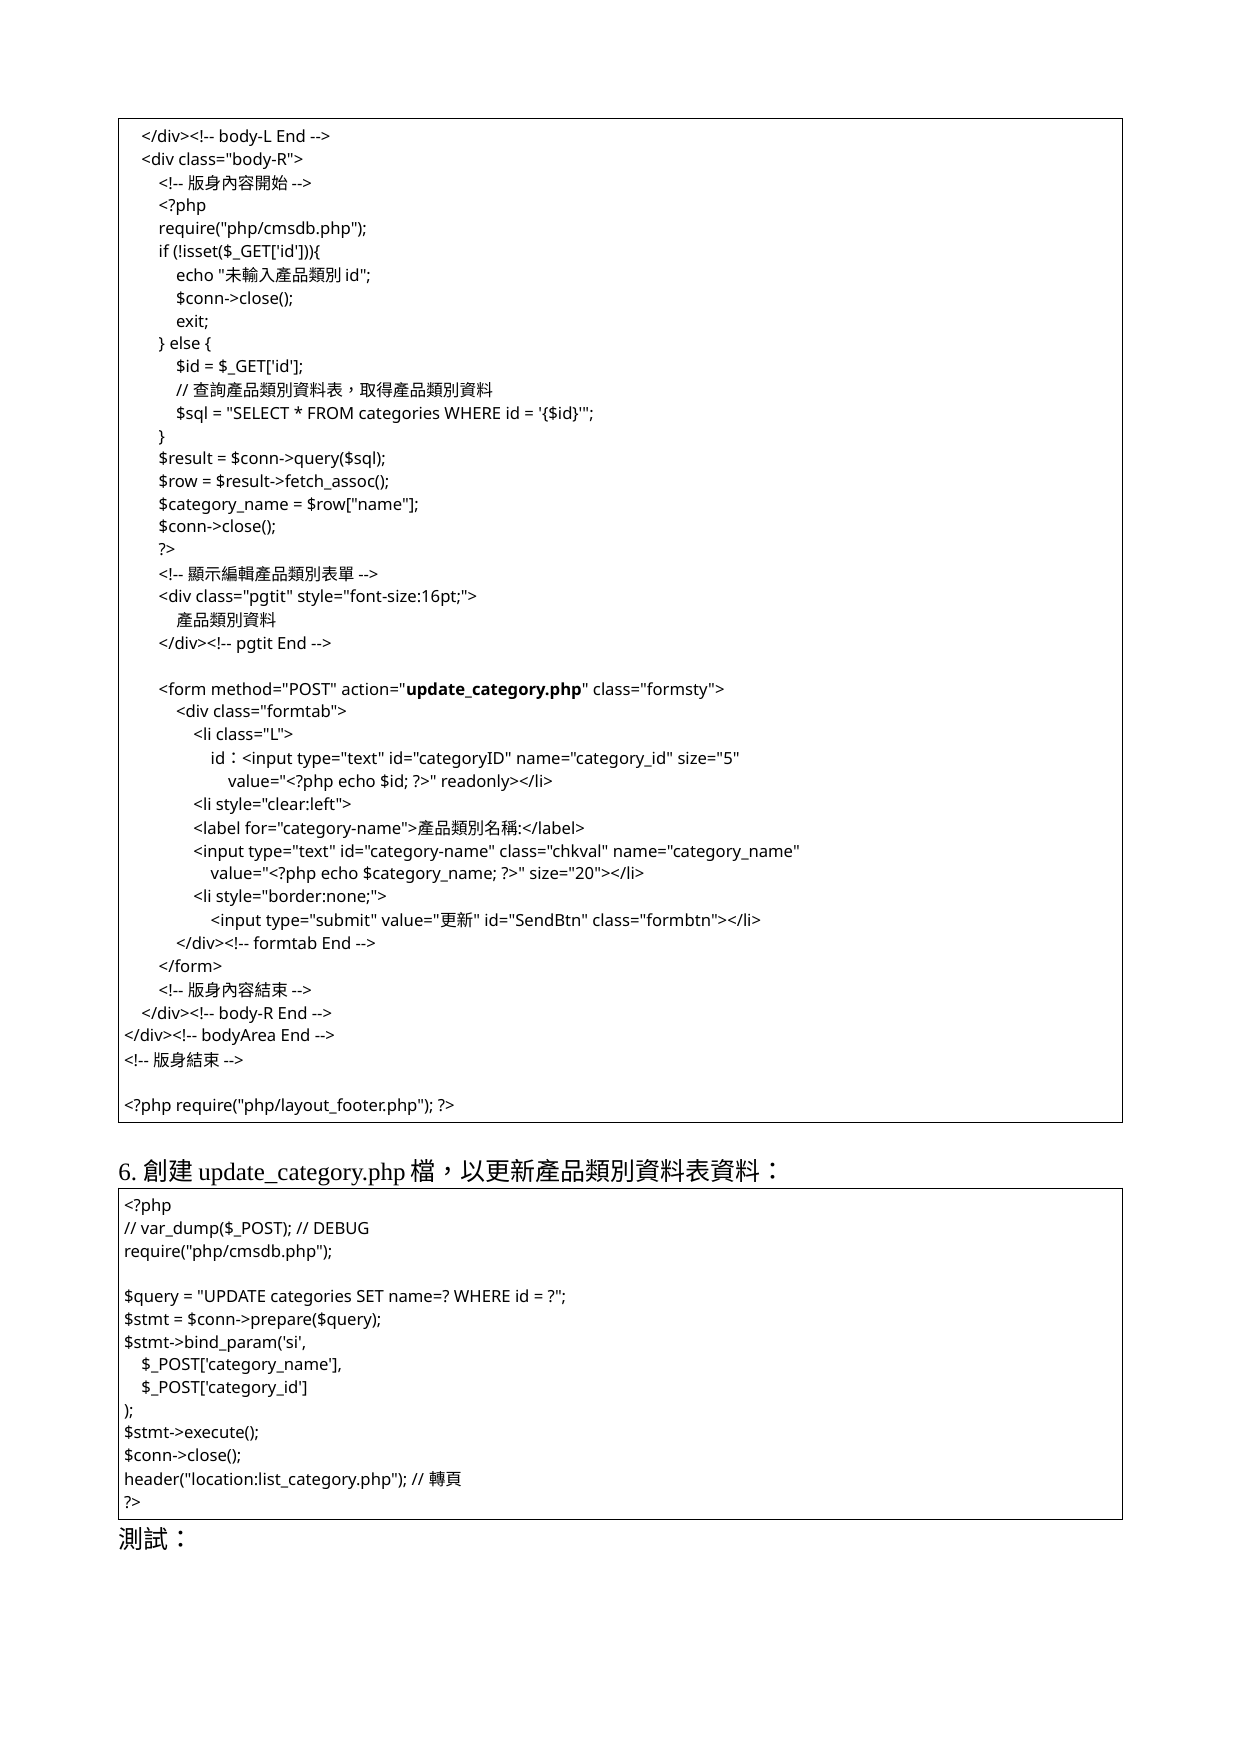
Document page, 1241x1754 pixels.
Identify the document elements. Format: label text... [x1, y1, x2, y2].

text 測試： [118, 1520, 1122, 1556]
text 6. 創建update_category.php檔，以更新產品類別資料表資料： [118, 1151, 1122, 1188]
table_header <?php // var_dump($_POST); // DEBUG require("php/cmsdb.php"); $query = "UPDATE categories SET name=? WHERE id = ?"; $stmt = $conn->prepare($query); $stmt->bind_param('si', $_POST['category_name'], $_POST['category_id'] ); $stmt->execute(); $conn->close(); header("location:list_category.php"); // 轉頁 ?> [119, 1189, 1122, 1519]
table_header </div><!-- body-L End --> <div class="body-R"> <!-- 版身內容開始 --> <?php require("php/cmsdb.php"); if (!isset($_GET['id'])){ echo "未輸入產品類別id"; $conn->close(); exit; } else { $id = $_GET['id']; // 查詢產品類別資料表，取得產品類別資料 $sql = "SELECT * FROM categories WHERE id = '{$id}'"; } $result = $conn->query($sql); $row = $result->fetch_assoc(); $category_name = $row["name"]; $conn->close(); ?> <!-- 顯示編輯產品類別表單 --> <div class="pgtit" style="font-size:16pt;"> 產品類別資料 </div><!-- pgtit End --> <form method="POST" action="update_category.php" class="formsty"> <div class="formtab"> <li class="L"> id：<input type="text" id="categoryID" name="category_id" size="5" value="<?php echo $id; ?>" readonly></li> <li style="clear:left"> <label for="category-name">產品類別名稱:</label> <input type="text" id="category-name" class="chkval" name="category_name" value="<?php echo $category_name; ?>" size="20"></li> <li style="border:none;"> <input type="submit" value="更新" id="SendBtn" class="formbtn"></li> </div><!-- formtab End --> </form> <!-- 版身內容結束 --> </div><!-- body-R End --> </div><!-- bodyArea End --> <!-- 版身結束 --> <?php require("php/layout_footer.php"); ?> [119, 119, 1122, 1122]
